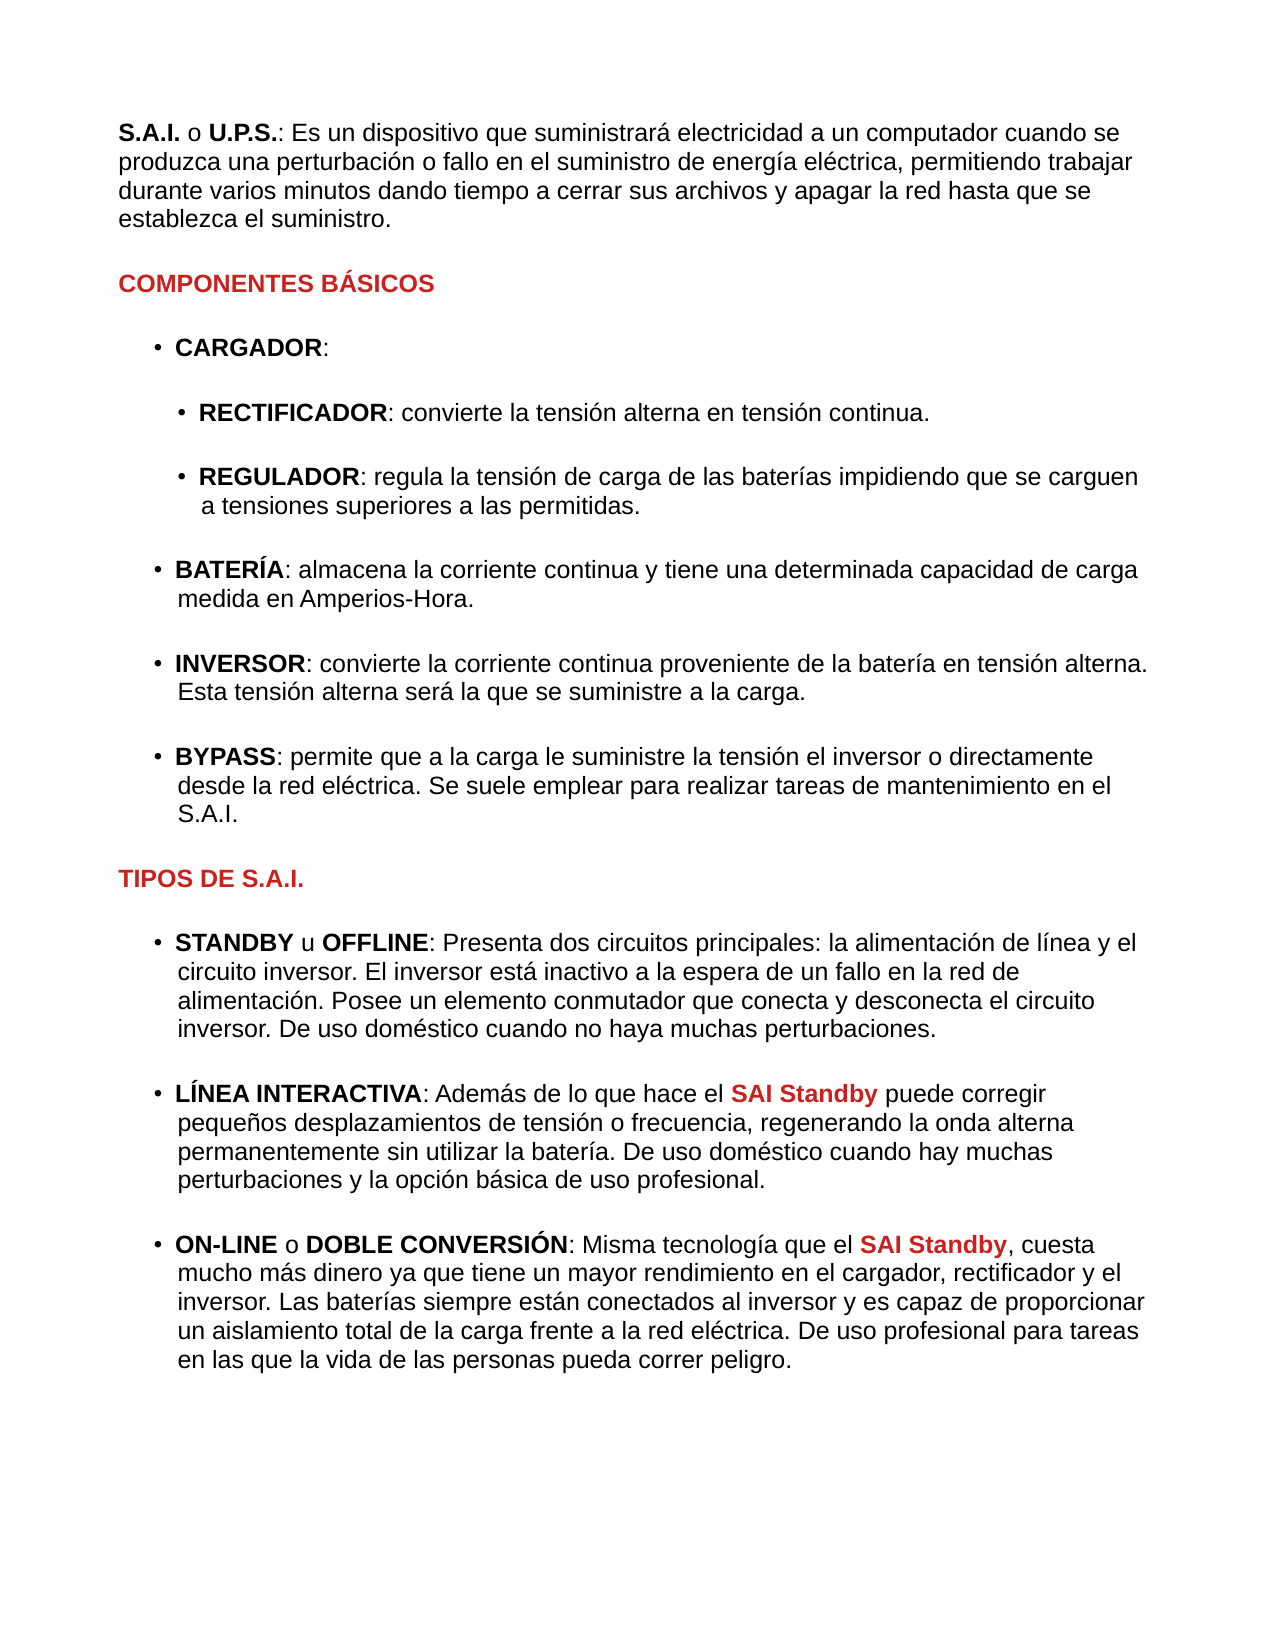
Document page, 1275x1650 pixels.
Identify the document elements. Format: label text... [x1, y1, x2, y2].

text COMPONENTES BÁSICOS [118, 269, 1157, 297]
list REGULADOR: regula la tensión de carga de las baterías impidiendo que se carguen a tensiones superiores a las permitidas. [177, 462, 1157, 520]
list INVERSOR: convierte la corriente continua proveniente de la batería en tensión alterna. Esta tensión alterna será la que se suministre a la carga. [153, 648, 1157, 706]
list BATERÍA: almacena la corriente continua y tiene una determinada capacidad de carga medida en Amperios-Hora. [153, 555, 1157, 613]
list LÍNEA INTERACTIVA: Además de lo que hace el SAI Standby puede corregir pequeños desplazamientos de tensión o frecuencia, regenerando la onda alterna permanentemente sin utilizar la batería. De uso doméstico cuando hay muchas perturbaciones y la opción básica de uso profesional. [153, 1079, 1157, 1194]
list BYPASS: permite que a la carga le suministre la tensión el inversor o directamente desde la red eléctrica. Se suele emplear para realizar tareas de mantenimiento en el S.A.I. [153, 742, 1157, 828]
list CARGADOR: [153, 333, 1157, 362]
text TIPOS DE S.A.I. [118, 864, 1157, 892]
list RECTIFICADOR: convierte la tensión alterna en tensión continua. [177, 398, 1157, 426]
list ON-LINE o DOBLE CONVERSIÓN: Misma tecnología que el SAI Standby, cuesta mucho más dinero ya que tiene un mayor rendimiento en el cargador, rectificador y el inversor. Las baterías siempre están conectados al inversor y es capaz de proporcionar un aislamiento total de la carga frente a la red eléctrica. De uso profesional para tareas en las que la vida de las personas pueda correr peligro. [153, 1229, 1157, 1373]
list STANDBY u OFFLINE: Presenta dos circuitos principales: la alimentación de línea y el circuito inversor. El inversor está inactivo a la espera de un fallo en la red de alimentación. Posee un elemento conmutador que conecta y desconecta el circuito inversor. De uso doméstico cuando no haya muchas perturbaciones. [153, 928, 1157, 1043]
text S.A.I. o U.P.S.: Es un dispositivo que suministrará electricidad a un computador cuando se produzca una perturbación o fallo en el suministro de energía eléctrica, permitiendo trabajar durante varios minutos dando tiempo a cerrar sus archivos y apagar la red hasta que se establezca el suministro. [118, 118, 1157, 233]
